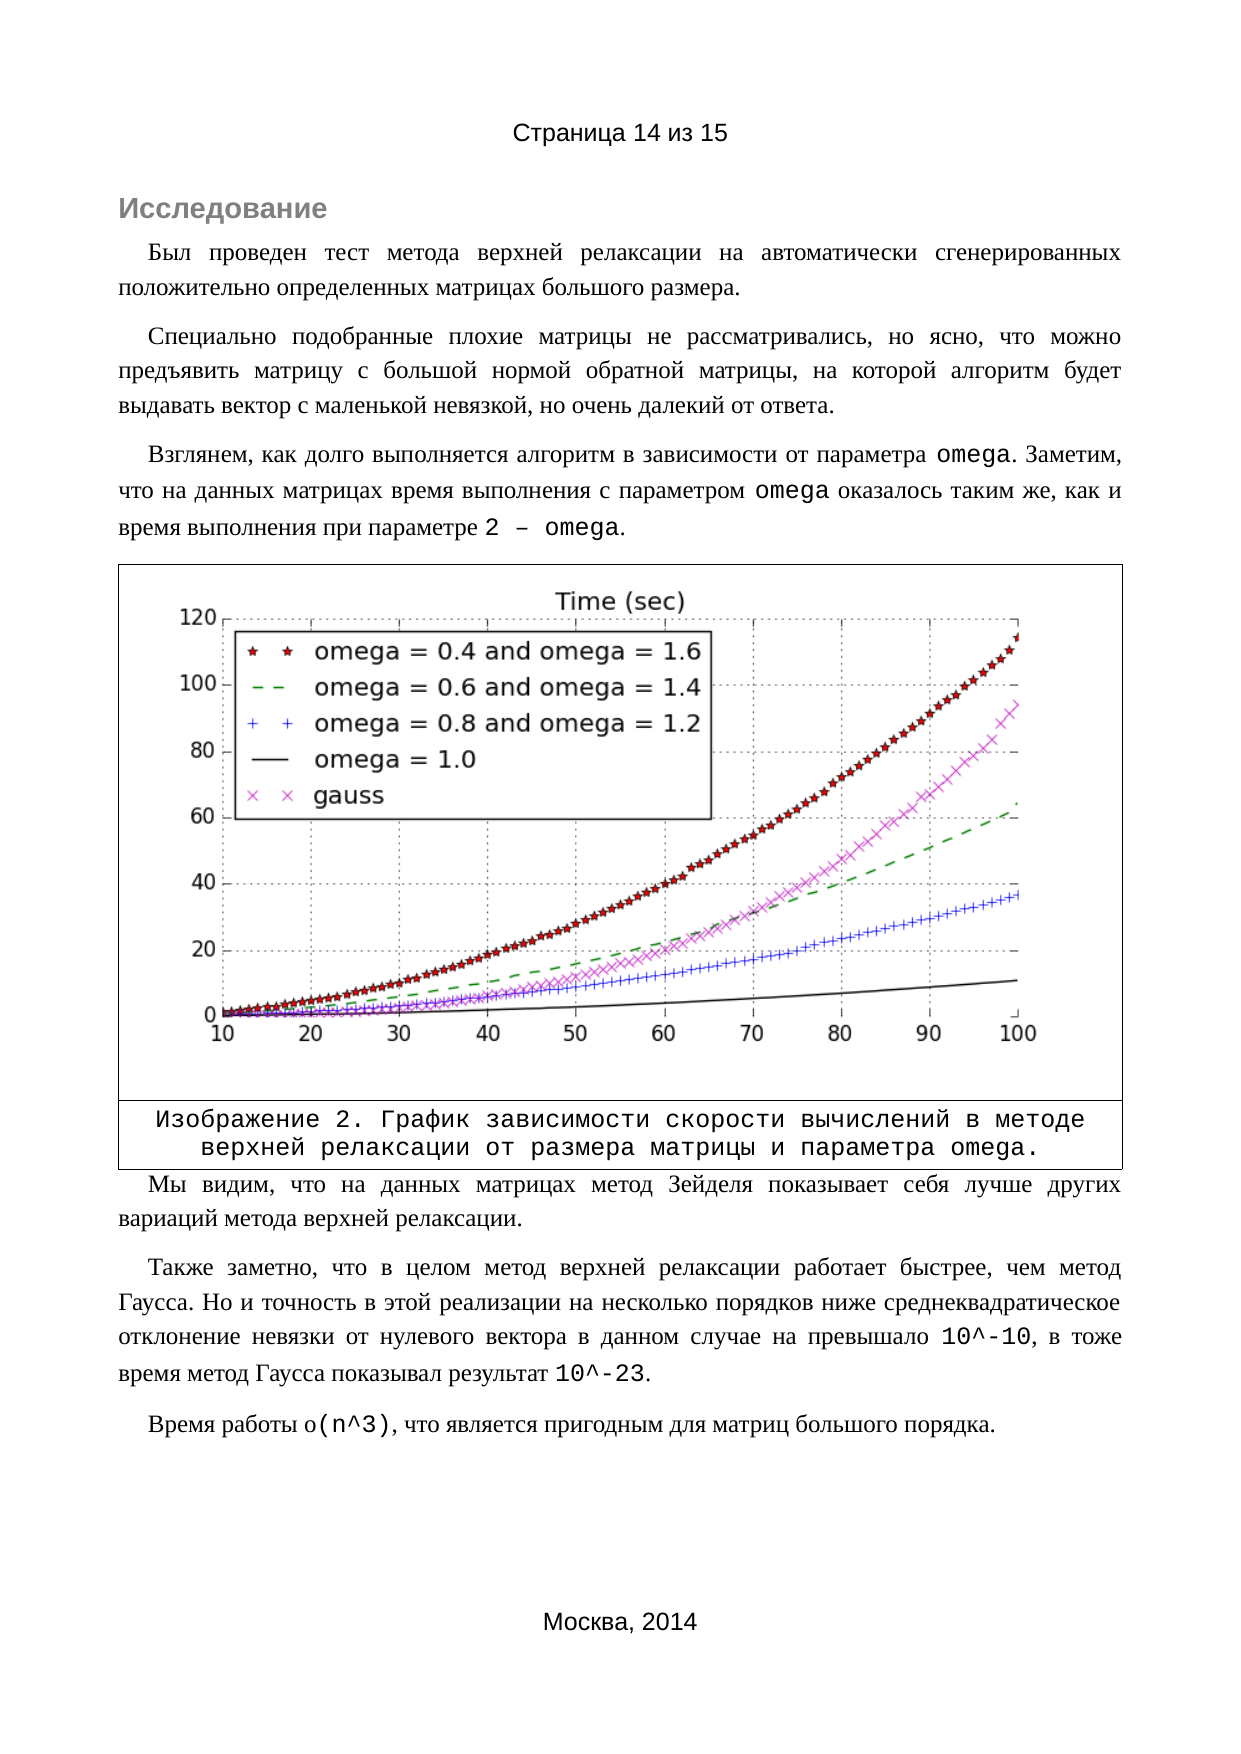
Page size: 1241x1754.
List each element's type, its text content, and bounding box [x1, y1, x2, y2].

table_header [119, 570, 1122, 1100]
text Взглянем, как долго выполняется алгоритм в зависимости от параметра omega. Заметим, что на данных матрицах время выполнения с параметром omega оказалось таким же, как и время выполнения при параметре 2 – omega. [118, 439, 1122, 543]
subtitle Исследование [118, 191, 1122, 225]
picture [123, 569, 1117, 1066]
text Был проведен тест метода верхней релаксации на автоматически сгенерированных положительно определенных матрицах большого размера. [118, 237, 1122, 301]
text Мы видим, что на данных матрицах метод Зейделя показывает себя лучше других вариаций метода верхней релаксации. [118, 1170, 1122, 1232]
text Специально подобранные плохие матрицы не рассматривались, но ясно, что можно предъявить матрицу с большой нормой обратной матрицы, на которой алгоритм будет выдавать вектор с маленькой невязкой, но очень далекий от ответа. [118, 321, 1122, 419]
text Время работы o(n^3), что является пригодным для матриц большого порядка. [118, 1409, 1122, 1440]
table_cell Изображение 2. График зависимости скорости вычислений в методе верхней релаксации от размера матрицы и параметра omega. [119, 1101, 1122, 1168]
table_header [119, 565, 1122, 569]
text Также заметно, что в целом метод верхней релаксации работает быстрее, чем метод Гаусса. Но и точность в этой реализации на несколько порядков ниже среднеквадратическое отклонение невязки от нулевого вектора в данном случае на превышало 10^-10, в тоже время метод Гаусса показывал результат 10^-23. [118, 1252, 1122, 1388]
